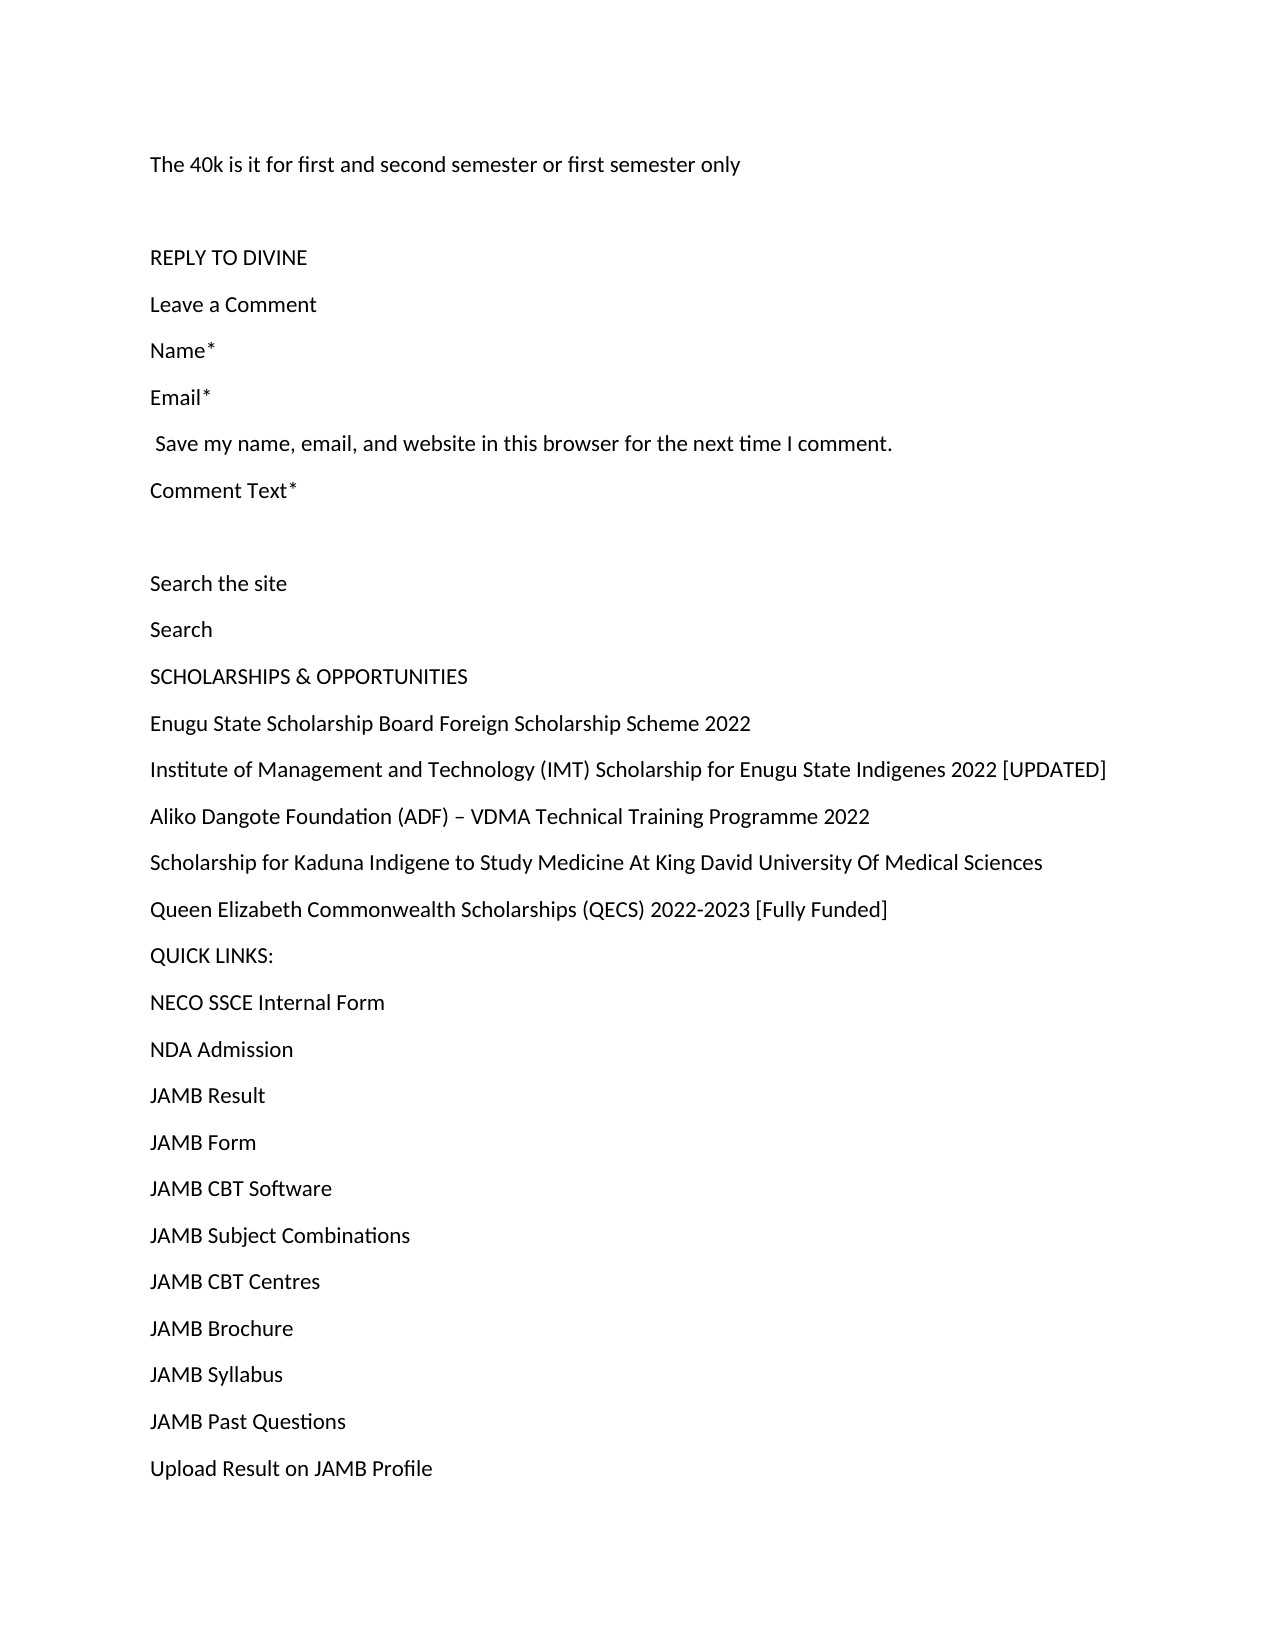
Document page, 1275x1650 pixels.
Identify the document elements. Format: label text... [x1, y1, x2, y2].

text QUICK LINKS: [150, 942, 1125, 969]
text Comment Text* [150, 476, 1125, 504]
text JAMB Result [150, 1081, 1125, 1109]
text Leave a Comment [150, 290, 1125, 318]
text JAMB Subject Combinations [150, 1221, 1125, 1249]
text Save my name, email, and website in this browser for the next time I comment. [150, 429, 1125, 457]
text Search the site [150, 569, 1125, 597]
text NECO SSCE Internal Form [150, 988, 1125, 1016]
text REPLY TO DIVINE [150, 243, 1125, 271]
text JAMB CBT Centres [150, 1267, 1125, 1296]
text JAMB Form [150, 1128, 1125, 1156]
text Name* [150, 336, 1125, 364]
text Queen Elizabeth Commonwealth Scholarships (QECS) 2022-2023 [Fully Funded] [150, 895, 1125, 923]
text JAMB Syllabus [150, 1361, 1125, 1389]
text JAMB CBT Software [150, 1174, 1125, 1202]
text Search [150, 616, 1125, 644]
text Email* [150, 383, 1125, 411]
text NDA Admission [150, 1035, 1125, 1063]
text Aliko Dangote Foundation (ADF) – VDMA Technical Training Programme 2022 [150, 802, 1125, 830]
text SCHOLARSHIPS & OPPORTUNITIES [150, 662, 1125, 690]
text Upload Result on JAMB Profile [150, 1454, 1125, 1482]
text Institute of Management and Technology (IMT) Scholarship for Enugu State Indigenes 2022 [UPDATED] [150, 755, 1125, 783]
text JAMB Past Questions [150, 1407, 1125, 1435]
text Enugu State Scholarship Board Foreign Scholarship Scheme 2022 [150, 709, 1125, 737]
text The 40k is it for first and second semester or first semester only [150, 150, 1125, 178]
text Scholarship for Kaduna Indigene to Study Medicine At King David University Of Medical Sciences [150, 848, 1125, 876]
text JAMB Brochure [150, 1314, 1125, 1342]
